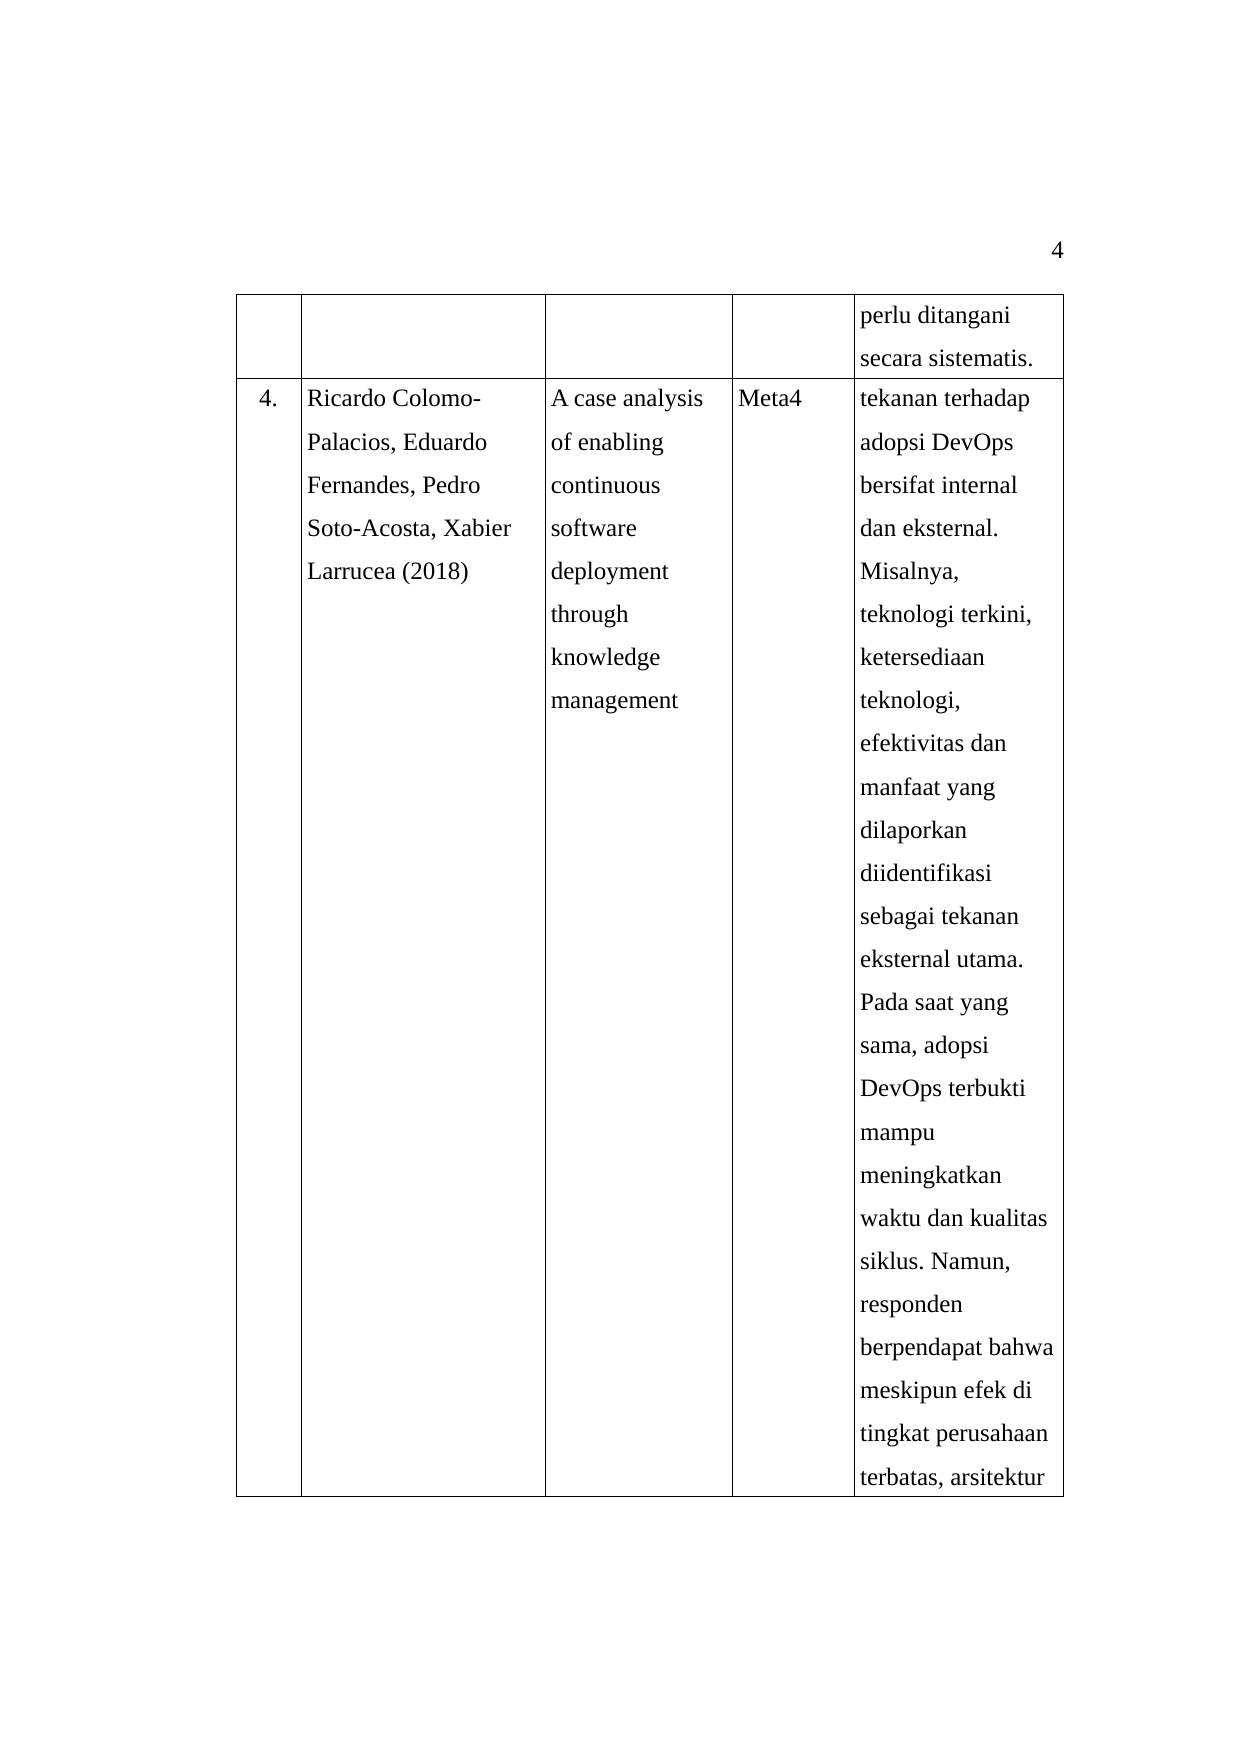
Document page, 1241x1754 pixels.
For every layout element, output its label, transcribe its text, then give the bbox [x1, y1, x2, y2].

table_cell [733, 295, 854, 378]
table_cell 4. [237, 379, 301, 1496]
table_cell [237, 295, 301, 378]
table_cell tekanan terhadap adopsi DevOps bersifat internal dan eksternal. Misalnya, teknologi terkini, ketersediaan teknologi, efektivitas dan manfaat yang dilaporkan diidentifikasi sebagai tekanan eksternal utama. Pada saat yang sama, adopsi DevOps terbukti mampu meningkatkan waktu dan kualitas siklus. Namun, responden berpendapat bahwa meskipun efek di tingkat perusahaan terbatas, arsitektur [855, 379, 1063, 1496]
table_cell perlu ditangani secara sistematis. [855, 295, 1063, 378]
table_cell Ricardo Colomo-Palacios, Eduardo Fernandes, Pedro Soto-Acosta, Xabier Larrucea (2018) [302, 379, 545, 1496]
table_cell [302, 295, 545, 378]
table_cell Meta4 [733, 379, 854, 1496]
table_cell [546, 295, 732, 378]
table_cell A case analysis of enabling continuous software deployment through knowledge management [546, 379, 732, 1496]
